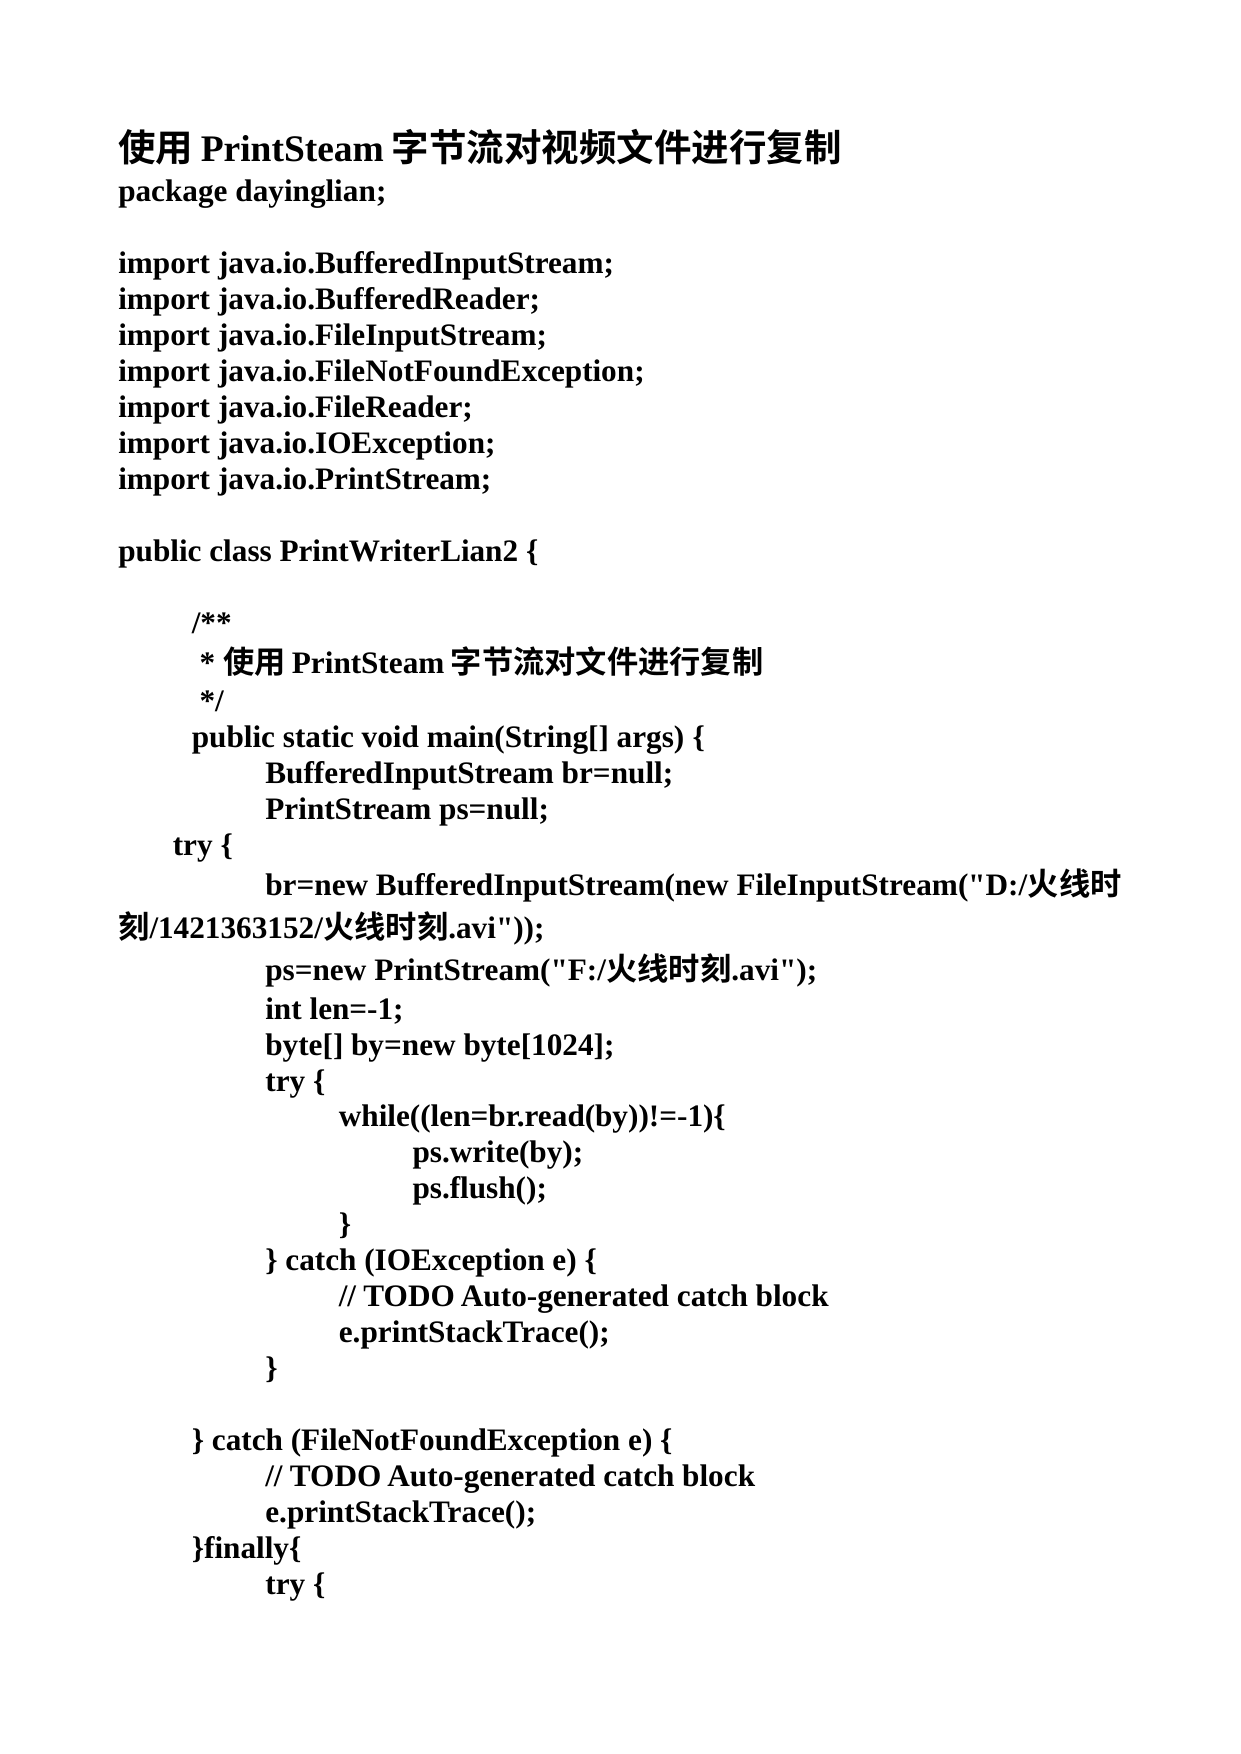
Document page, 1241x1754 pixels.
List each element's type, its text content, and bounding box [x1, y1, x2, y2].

text while((len=br.read(by))!=-1){ [118, 1098, 1122, 1134]
text try { [118, 1062, 1122, 1098]
text import java.io.FileNotFoundException; [118, 352, 1122, 388]
text br=new BufferedInputStream(new FileInputStream("D:/火线时刻/1421363152/火线时刻.avi")); [118, 862, 1122, 947]
text package dayinglian; [118, 173, 1122, 208]
text public static void main(String[] args) { [118, 718, 1122, 754]
text /** [118, 604, 1122, 640]
text import java.io.FileInputStream; [118, 316, 1122, 352]
text } catch (IOException e) { [118, 1241, 1122, 1277]
text try { [118, 1565, 1122, 1601]
text // TODO Auto-generated catch block [118, 1277, 1122, 1313]
text // TODO Auto-generated catch block [118, 1457, 1122, 1493]
text } [118, 1206, 1122, 1241]
text import java.io.PrintStream; [118, 460, 1122, 496]
text * 使用PrintSteam字节流对文件进行复制 [118, 640, 1122, 682]
text }finally{ [118, 1529, 1122, 1565]
text import java.io.IOException; [118, 424, 1122, 460]
text ps=new PrintStream("F:/火线时刻.avi"); [118, 947, 1122, 990]
text */ [118, 682, 1122, 718]
text PrintStream ps=null; [118, 790, 1122, 826]
text } [118, 1349, 1122, 1385]
text ps.flush(); [118, 1169, 1122, 1206]
text public class PrintWriterLian2 { [118, 532, 1122, 568]
text 使用PrintSteam字节流对视频文件进行复制 [118, 118, 1122, 173]
text e.printStackTrace(); [118, 1313, 1122, 1349]
text try { [118, 826, 1122, 862]
text import java.io.BufferedReader; [118, 280, 1122, 316]
text byte[] by=new byte[1024]; [118, 1026, 1122, 1062]
text } catch (FileNotFoundException e) { [118, 1421, 1122, 1457]
text import java.io.BufferedInputStream; [118, 244, 1122, 280]
text import java.io.FileReader; [118, 388, 1122, 424]
text e.printStackTrace(); [118, 1493, 1122, 1529]
text int len=-1; [118, 990, 1122, 1026]
text ps.write(by); [118, 1134, 1122, 1169]
text BufferedInputStream br=null; [118, 754, 1122, 790]
